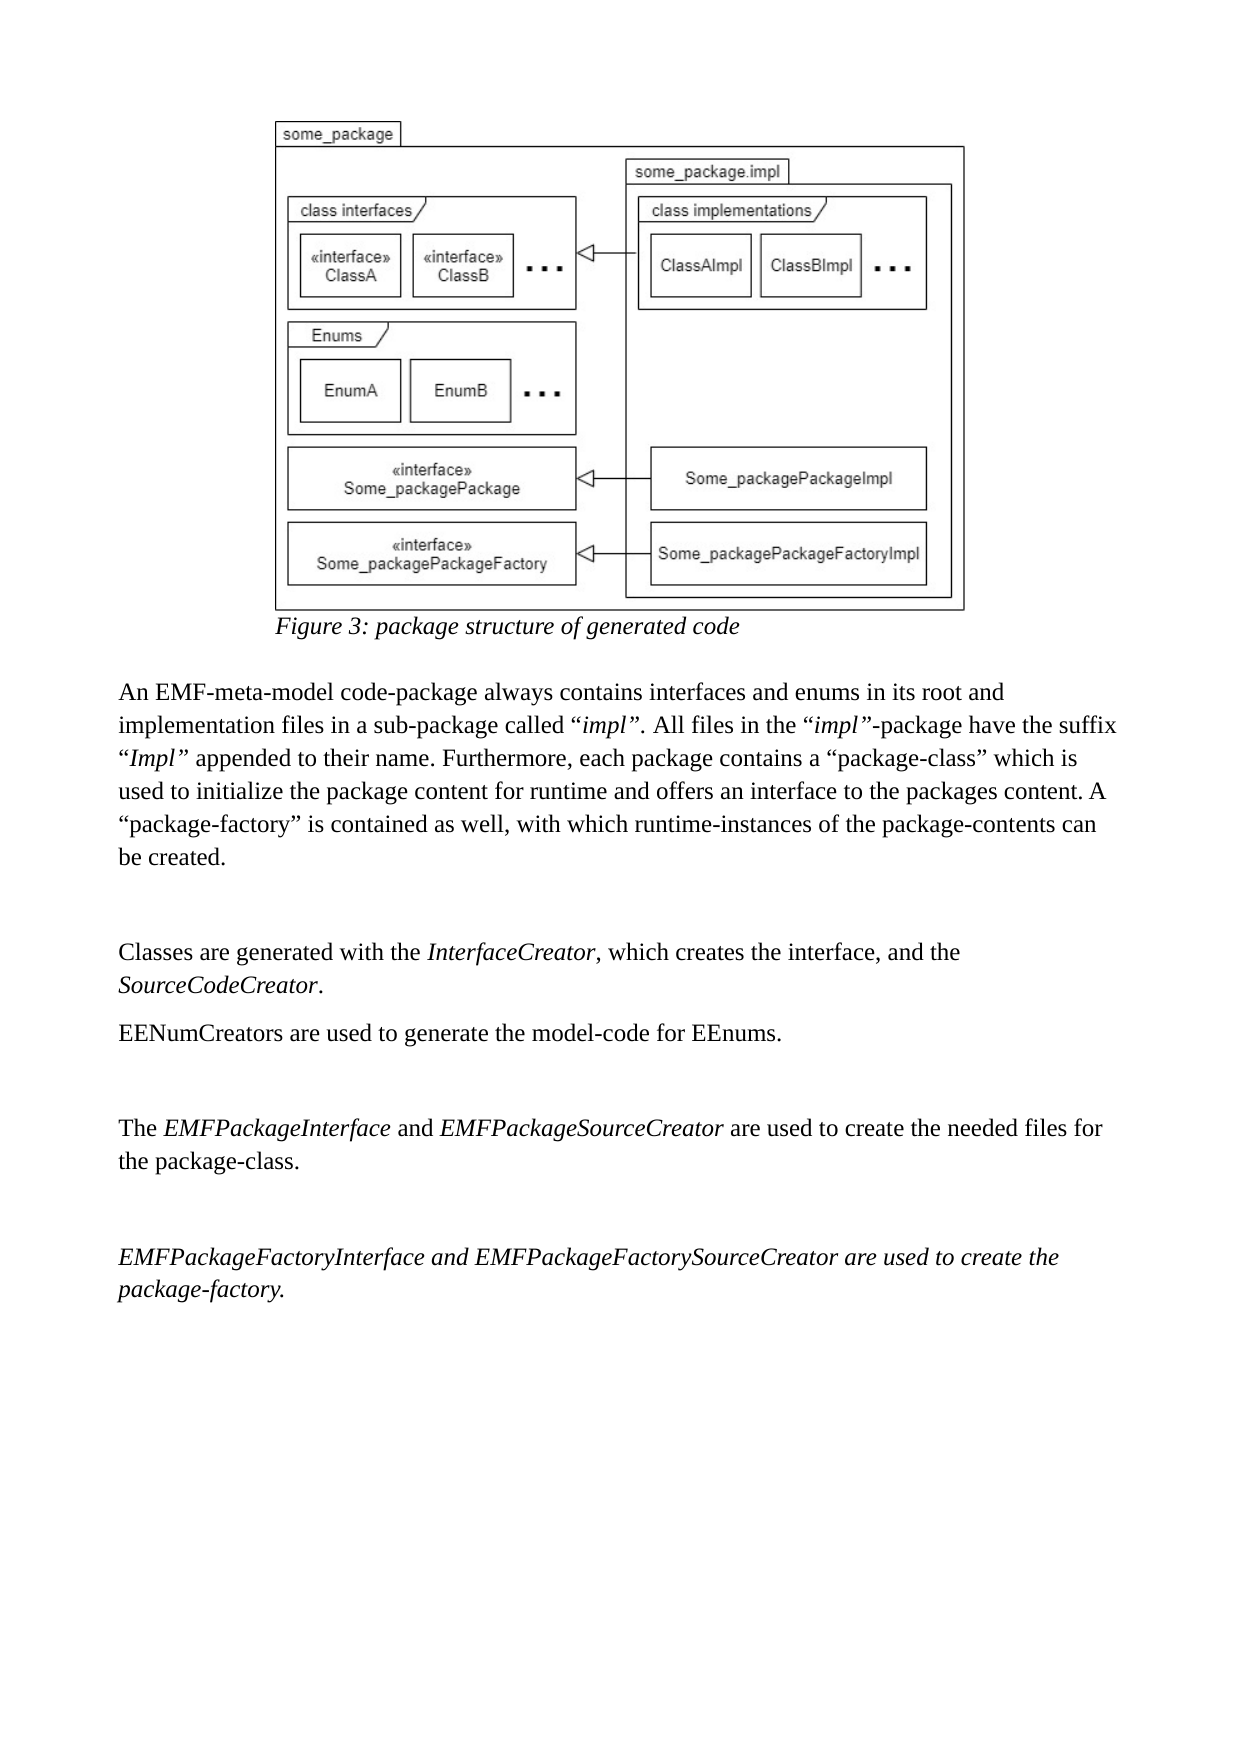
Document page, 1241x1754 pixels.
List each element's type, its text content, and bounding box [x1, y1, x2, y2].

text Figure 3: package structure of generated code [275, 612, 965, 640]
picture [275, 121, 966, 612]
text An EMF-meta-model code-package always contains interfaces and enums in its root and implementation files in a sub-package called “impl”. All files in the “impl”-package have the suffix “Impl” appended to their name. Furthermore, each package contains a “package-class” which is used to initialize the package content for runtime and offers an interface to the packages content. A “package-factory” is contained as well, with which runtime-instances of the package-contents can be created. [118, 109, 1122, 871]
text EENumCreators are used to generate the model-code for EEnums. [118, 1018, 1122, 1047]
text The EMFPackageInterface and EMFPackageSourceCreator are used to create the needed files for the package-class. [118, 1113, 1122, 1175]
text EMFPackageFactoryInterface and EMFPackageFactorySourceCreator are used to create the package-factory. [118, 1242, 1122, 1303]
text Classes are generated with the InterfaceCreator, which creates the interface, and the SourceCodeCreator. [118, 937, 1122, 999]
